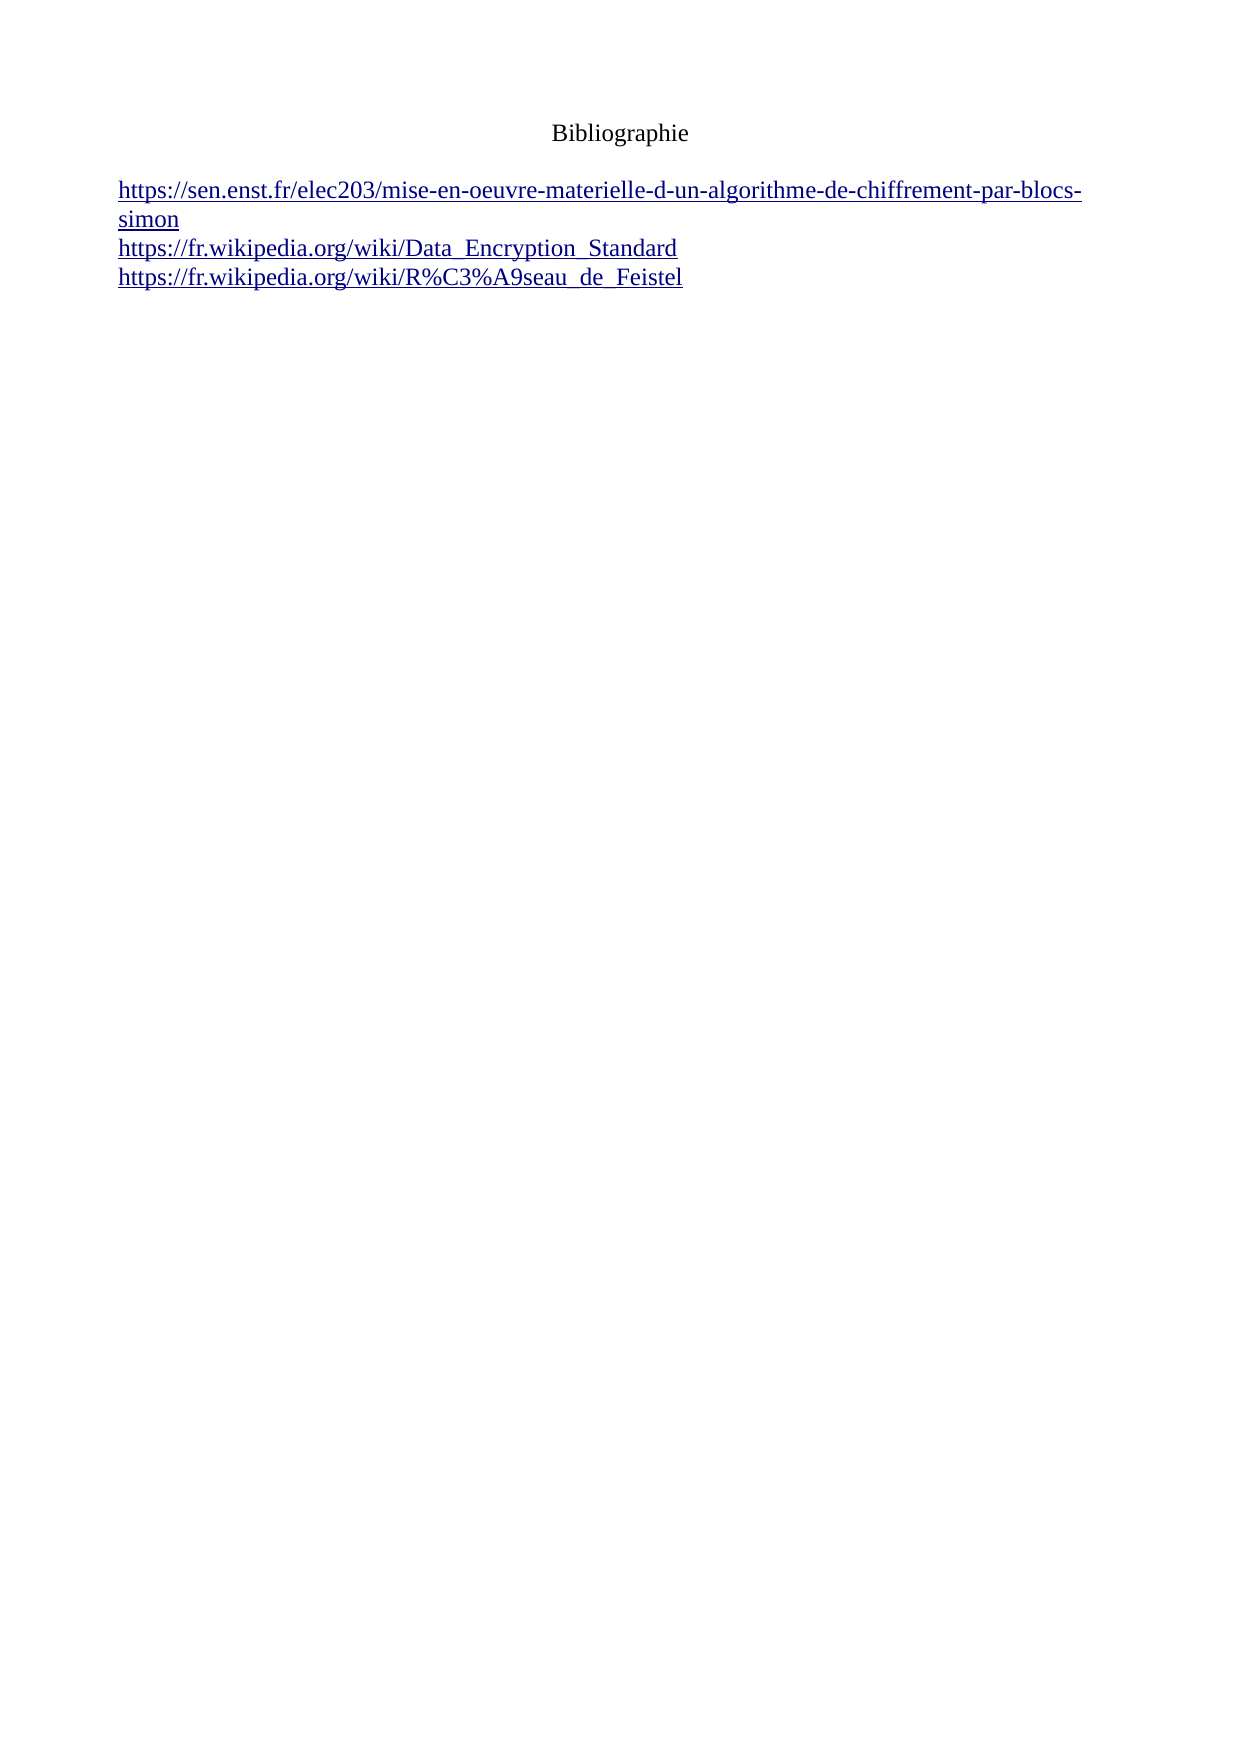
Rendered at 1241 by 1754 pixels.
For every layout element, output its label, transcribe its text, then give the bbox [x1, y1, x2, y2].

text https://sen.enst.fr/elec203/mise-en-oeuvre-materielle-d-un-algorithme-de-chiffrement-par-blocs-simon [118, 176, 1122, 233]
text https://fr.wikipedia.org/wiki/Data_Encryption_Standard [118, 233, 1122, 262]
text https://fr.wikipedia.org/wiki/R%C3%A9seau_de_Feistel [118, 262, 1122, 291]
text Bibliographie [118, 118, 1122, 147]
